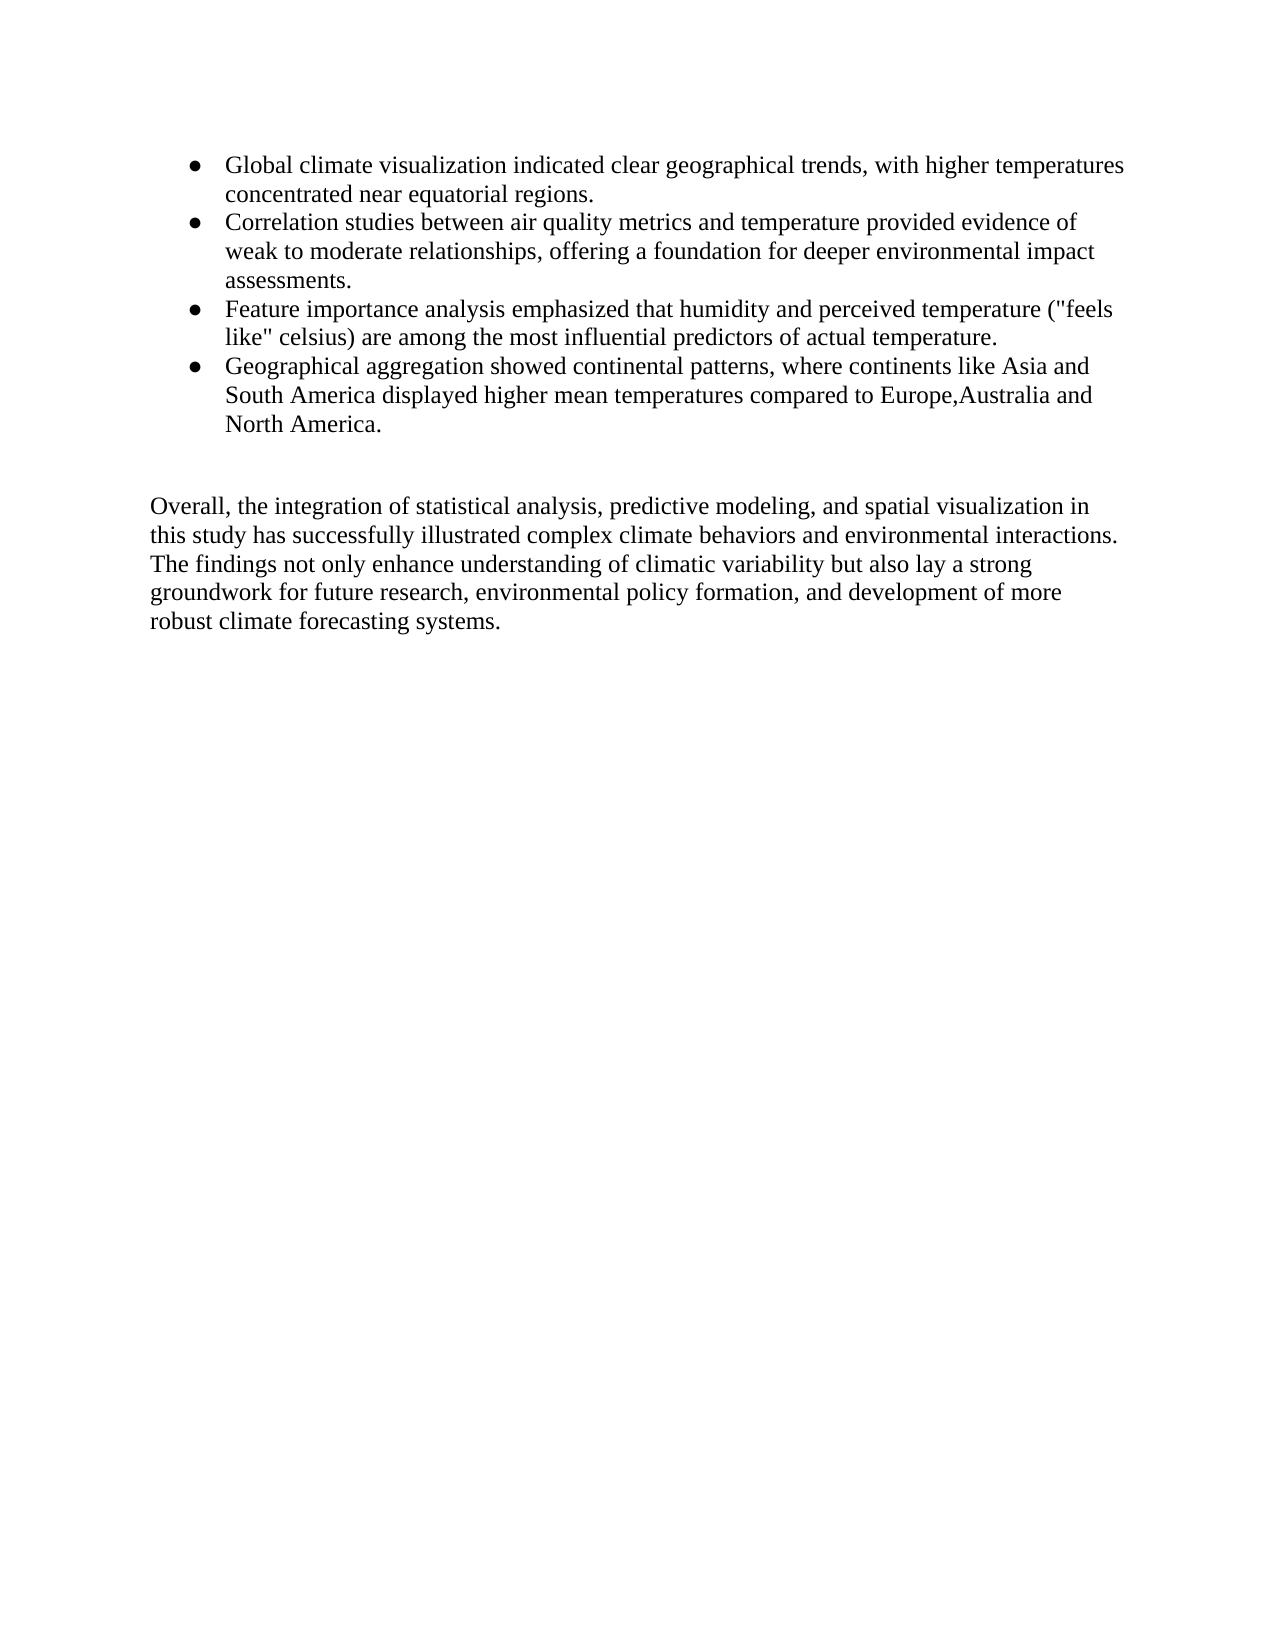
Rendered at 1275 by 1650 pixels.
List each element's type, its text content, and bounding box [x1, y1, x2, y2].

list Feature importance analysis emphasized that humidity and perceived temperature ("feels like" celsius) are among the most influential predictors of actual temperature. [187, 294, 1125, 351]
text Overall, the integration of statistical analysis, predictive modeling, and spatial visualization in this study has successfully illustrated complex climate behaviors and environmental interactions. The findings not only enhance understanding of climatic variability but also lay a strong groundwork for future research, environmental policy formation, and development of more robust climate forecasting systems. [150, 491, 1125, 635]
list Geographical aggregation showed continental patterns, where continents like Asia and South America displayed higher mean temperatures compared to Europe,Australia and North America. [187, 351, 1125, 466]
list Global climate visualization indicated clear geographical trends, with higher temperatures concentrated near equatorial regions. [187, 150, 1125, 207]
list Correlation studies between air quality metrics and temperature provided evidence of weak to moderate relationships, offering a foundation for deeper environmental impact assessments. [187, 207, 1125, 294]
